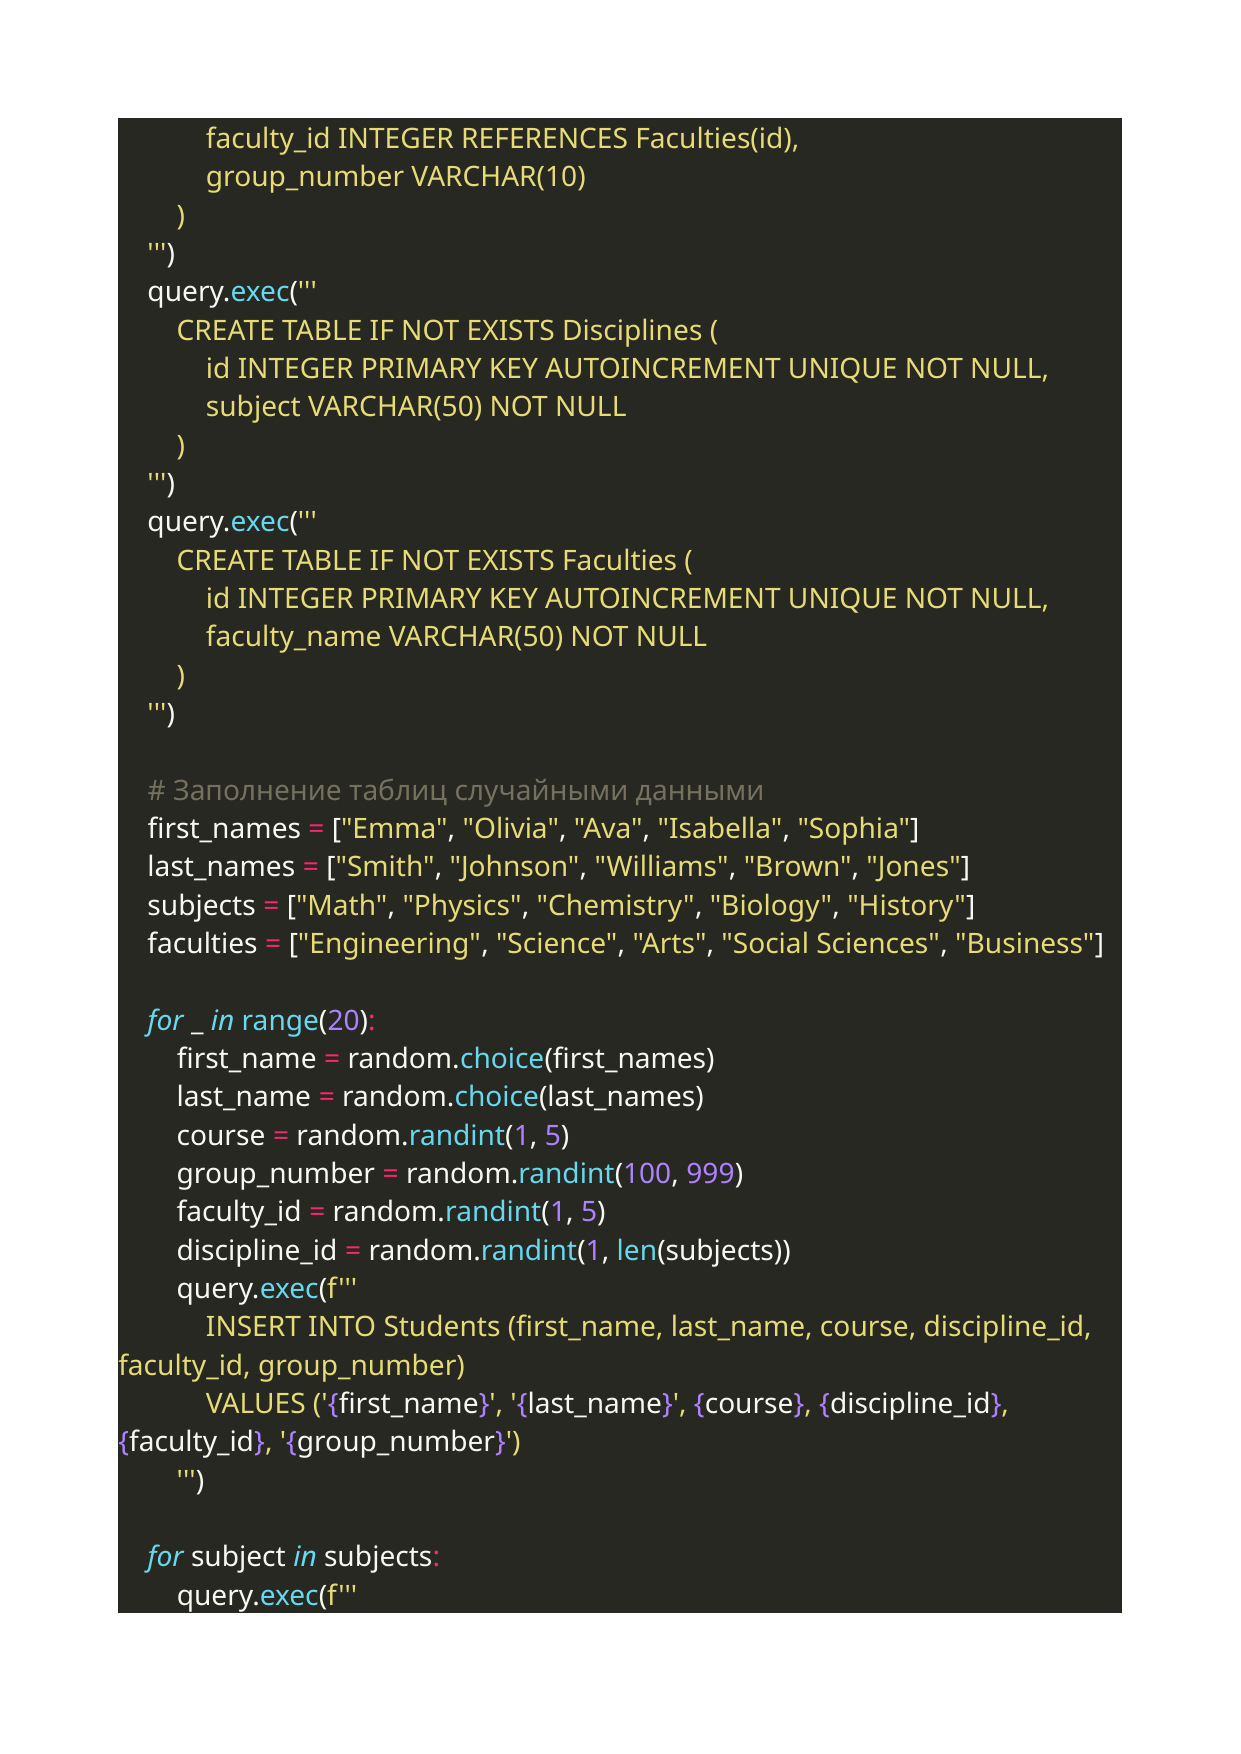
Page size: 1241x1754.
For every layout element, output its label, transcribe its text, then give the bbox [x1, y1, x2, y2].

text faculty_id INTEGER REFERENCES Faculties(id), group_number VARCHAR(10) ) ''') query.exec(''' CREATE TABLE IF NOT EXISTS Disciplines ( id INTEGER PRIMARY KEY AUTOINCREMENT UNIQUE NOT NULL, subject VARCHAR(50) NOT NULL ) ''') query.exec(''' CREATE TABLE IF NOT EXISTS Faculties ( id INTEGER PRIMARY KEY AUTOINCREMENT UNIQUE NOT NULL, faculty_name VARCHAR(50) NOT NULL ) ''') # Заполнение таблиц случайными данными first_names = ["Emma", "Olivia", "Ava", "Isabella", "Sophia"] last_names = ["Smith", "Johnson", "Williams", "Brown", "Jones"] subjects = ["Math", "Physics", "Chemistry", "Biology", "History"] faculties = ["Engineering", "Science", "Arts", "Social Sciences", "Business"] for _ in range(20): first_name = random.choice(first_names) last_name = random.choice(last_names) course = random.randint(1, 5) group_number = random.randint(100, 999) faculty_id = random.randint(1, 5) discipline_id = random.randint(1, len(subjects)) query.exec(f''' INSERT INTO Students (first_name, last_name, course, discipline_id, faculty_id, group_number) VALUES ('{first_name}', '{last_name}', {course}, {discipline_id}, {faculty_id}, '{group_number}') ''') for subject in subjects: query.exec(f''' [118, 118, 1122, 1613]
